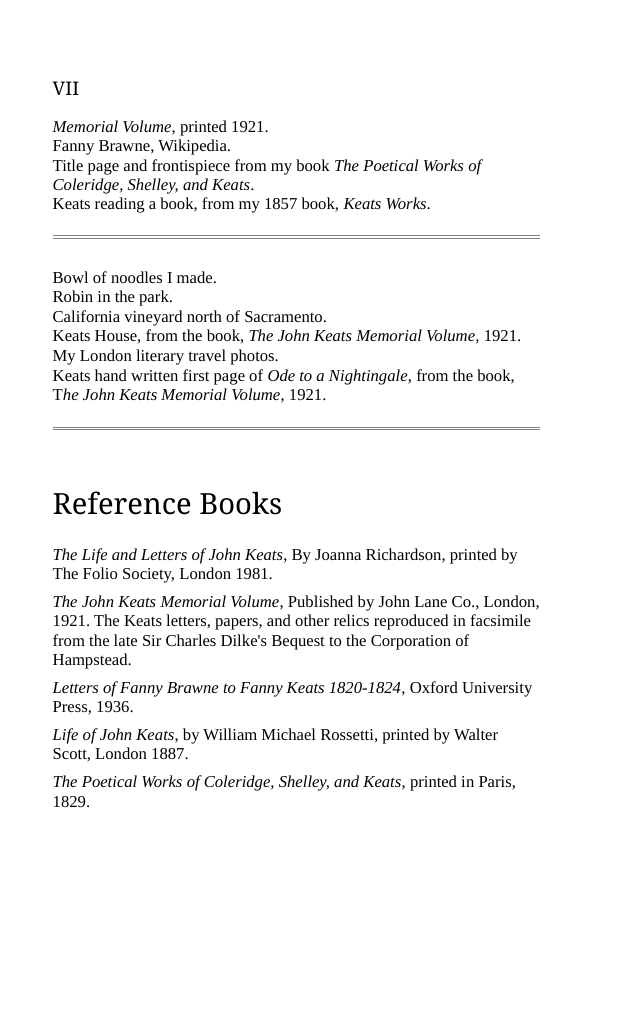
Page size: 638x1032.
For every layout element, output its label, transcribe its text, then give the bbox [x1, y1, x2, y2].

text Bowl of noodles I made. [52, 267, 540, 287]
text Letters of Fanny Brawne to Fanny Keats 1820-1824, Oxford University Press, 1936. [52, 678, 540, 716]
text Memorial Volume, printed 1921. [52, 117, 540, 136]
text The Poetical Works of Coleridge, Shelley, and Keats, printed in Paris, 1829. [52, 772, 540, 811]
text The John Keats Memorial Volume, Published by John Lane Co., London, 1921. The Keats letters, papers, and other relics reproduced in facsimile from the late Sir Charles Dilke's Bequest to the Corporation of Hampstead. [52, 592, 540, 669]
text Keats House, from the book, The John Keats Memorial Volume, 1921. [52, 326, 540, 345]
text California vineyard north of Sacramento. [52, 307, 540, 326]
text My London literary travel photos. [52, 346, 540, 365]
text Life of John Keats, by William Michael Rossetti, printed by Walter Scott, London 1887. [52, 725, 540, 763]
text Robin in the park. [52, 287, 540, 306]
subtitle Reference Books [52, 483, 540, 523]
text Keats hand written first page of Ode to a Nightingale, from the book, The John Keats Memorial Volume, 1921. [52, 365, 540, 404]
text The Life and Letters of John Keats, By Joanna Richardson, printed by The Folio Society, London 1981. [52, 545, 540, 583]
text Keats reading a book, from my 1857 book, Keats Works. [52, 194, 540, 213]
text Fanny Brawne, Wikipedia. [52, 136, 540, 155]
text Title page and frontispiece from my book The Poetical Works of Coleridge, Shelley, and Keats. [52, 155, 540, 194]
